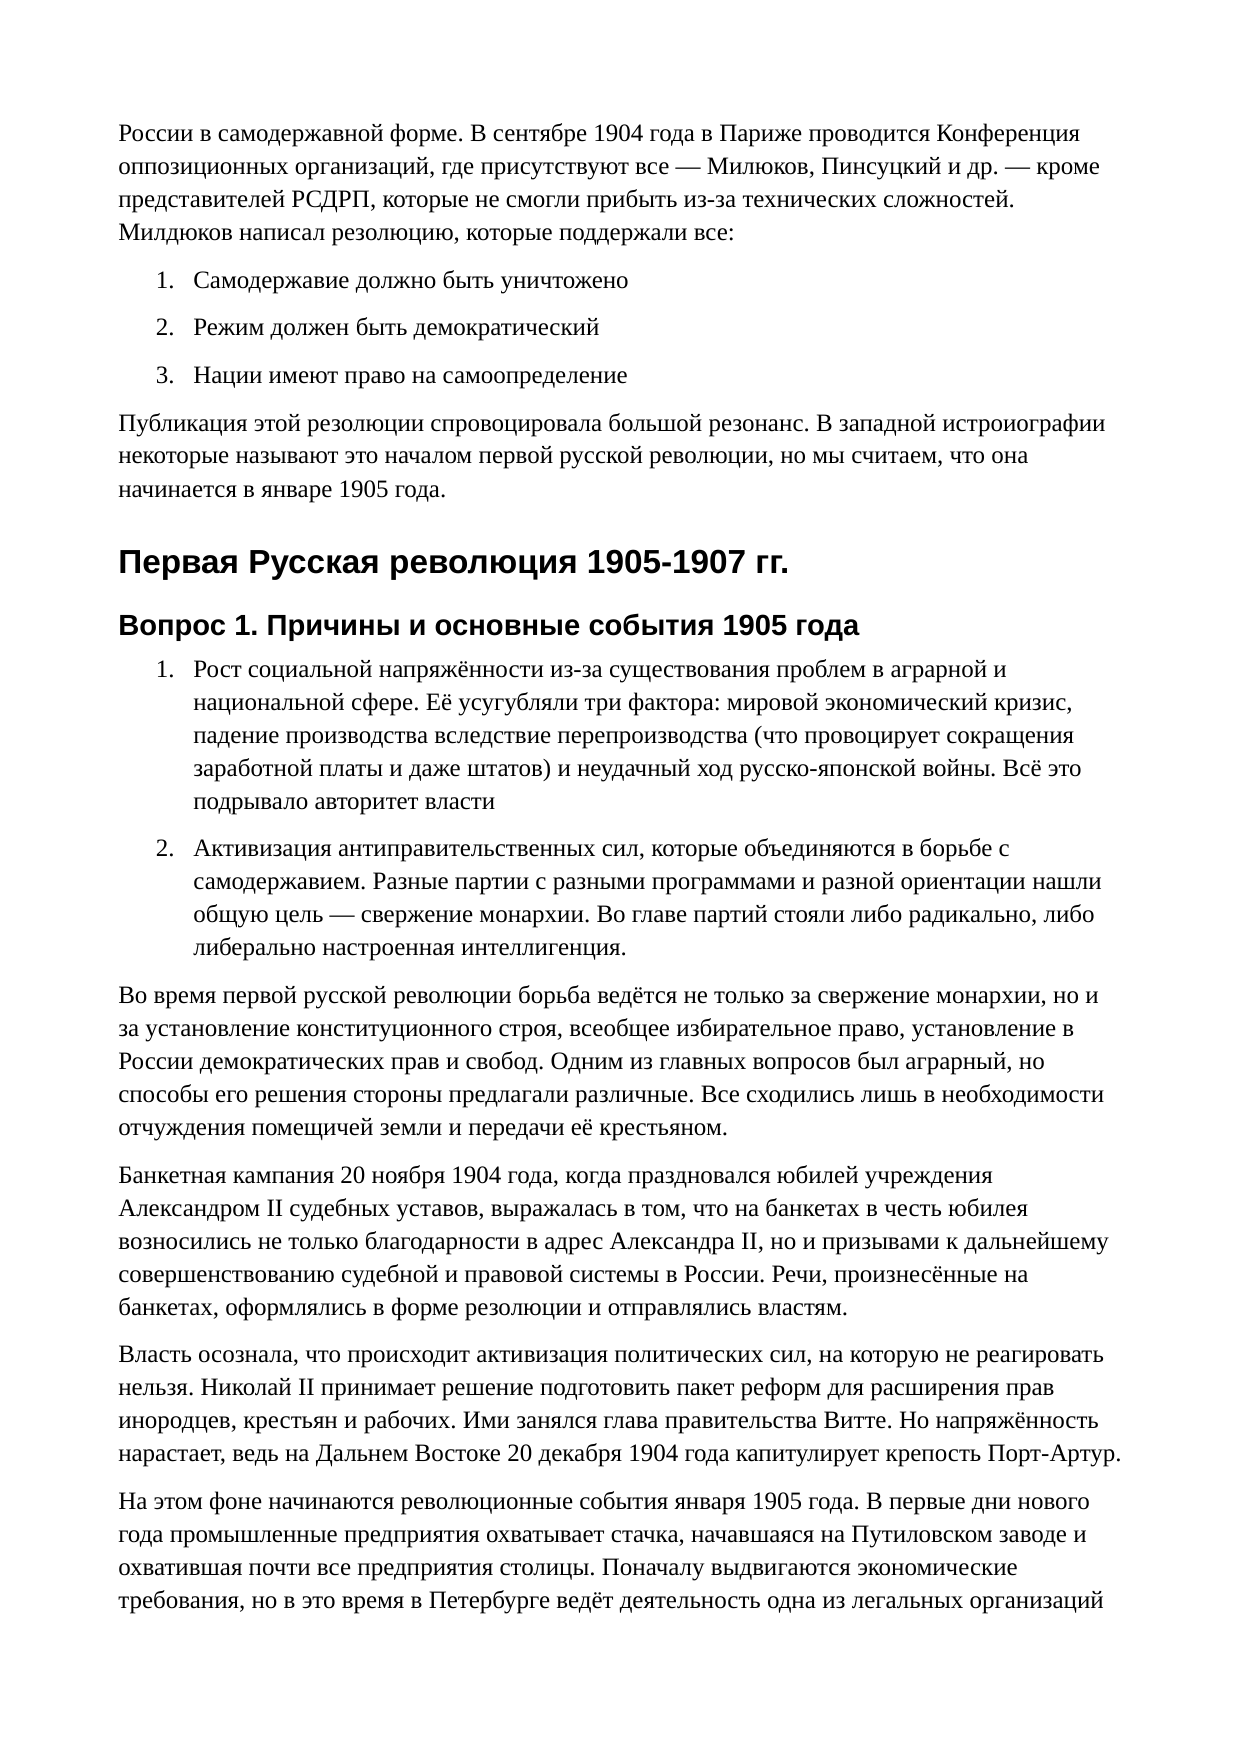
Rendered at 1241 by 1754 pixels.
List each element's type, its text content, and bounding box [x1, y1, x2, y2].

subtitle Первая Русская революция 1905-1907 гг. [118, 542, 1122, 581]
subtitle Вопрос 1. Причины и основные события 1905 года [118, 608, 1122, 641]
list Рост социальной напряжённости из-за существования проблем в аграрной и национальной сфере. Её усугубляли три фактора: мировой экономический кризис, падение производства вследствие перепроизводства (что провоцирует сокращения заработной платы и даже штатов) и неудачный ход русско-японской войны. Всё это подрывало авторитет власти [156, 654, 1122, 814]
text Во время первой русской революции борьба ведётся не только за свержение монархии, но и за установление конституционного строя, всеобщее избирательное право, установление в России демократических прав и свобод. Одним из главных вопросов был аграрный, но способы его решения стороны предлагали различные. Все сходились лишь в необходимости отчуждения помещичей земли и передачи её крестьяном. [118, 980, 1122, 1141]
text Власть осознала, что происходит активизация политических сил, на которую не реагировать нельзя. Николай II принимает решение подготовить пакет реформ для расширения прав инородцев, крестьян и рабочих. Ими занялся глава правительства Витте. Но напряжённость нарастает, ведь на Дальнем Востоке 20 декабря 1904 года капитулирует крепость Порт-Артур. [118, 1339, 1122, 1467]
list Режим должен быть демократический [156, 312, 1122, 341]
list Активизация антиправительственных сил, которые объединяются в борьбе с самодержавием. Разные партии с разными программами и разной ориентации нашли общую цель — свержение монархии. Во главе партий стояли либо радикально, либо либерально настроенная интеллигенция. [156, 833, 1122, 961]
text Публикация этой резолюции спровоцировала большой резонанс. В западной истроиографии некоторые называют это началом первой русской революции, но мы считаем, что она начинается в январе 1905 года. [118, 408, 1122, 502]
text Банкетная кампания 20 ноября 1904 года, когда праздновался юбилей учреждения Александром II судебных уставов, выражалась в том, что на банкетах в честь юбилея возносились не только благодарности в адрес Александра II, но и призывами к дальнейшему совершенствованию судебной и правовой системы в России. Речи, произнесённые на банкетах, оформлялись в форме резолюции и отправлялись властям. [118, 1160, 1122, 1321]
text России в самодержавной форме. В сентябре 1904 года в Париже проводится Конференция оппозиционных организаций, где присутствуют все — Милюков, Пинсуцкий и др. — кроме представителей РСДРП, которые не смогли прибыть из-за технических сложностей. Милдюков написал резолюцию, которые поддержали все: [118, 118, 1122, 246]
text На этом фоне начинаются революционные события января 1905 года. В первые дни нового года промышленные предприятия охватывает стачка, начавшаяся на Путиловском заводе и охватившая почти все предприятия столицы. Поначалу выдвигаются экономические требования, но в это время в Петербурге ведёт деятельность одна из легальных организаций [118, 1486, 1122, 1614]
list Самодержавие должно быть уничтожено [156, 265, 1122, 293]
list Нации имеют право на самоопределение [156, 360, 1122, 389]
